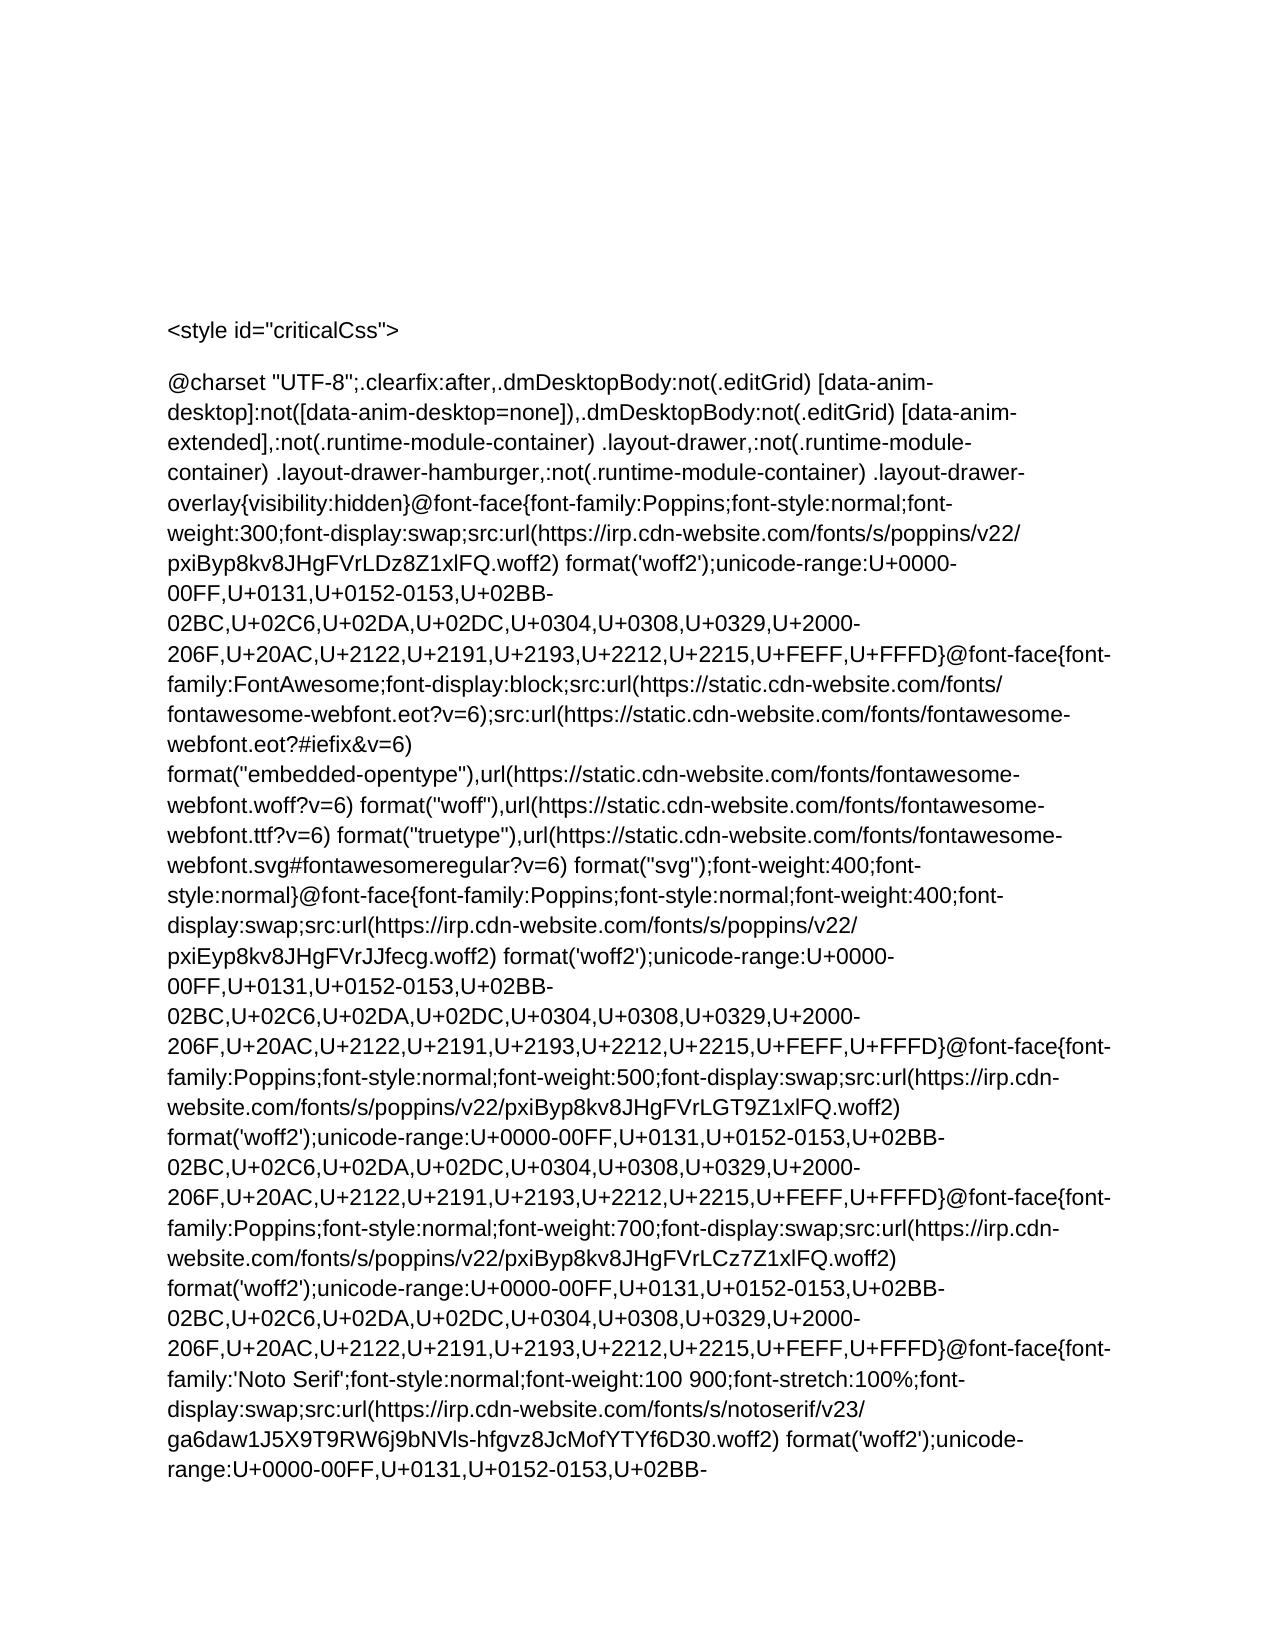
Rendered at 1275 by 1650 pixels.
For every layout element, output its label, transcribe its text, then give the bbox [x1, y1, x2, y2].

table_cell <style id="criticalCss"> [157, 306, 1125, 358]
table_cell [157, 150, 1125, 202]
table_cell [157, 202, 1125, 254]
table_cell [150, 306, 157, 358]
table_cell [157, 254, 1125, 306]
table_cell [150, 358, 157, 1493]
table_cell [150, 202, 157, 254]
table_cell @charset "UTF-8";.clearfix:after,.dmDesktopBody:not(.editGrid) [data-anim-desktop]:not([data-anim-desktop=none]),.dmDesktopBody:not(.editGrid) [data-anim-extended],:not(.runtime-module-container) .layout-drawer,:not(.runtime-module-container) .layout-drawer-hamburger,:not(.runtime-module-container) .layout-drawer-overlay{visibility:hidden}@font-face{font-family:Poppins;font-style:normal;font-weight:300;font-display:swap;src:url(https://irp.cdn-website.com/fonts/s/poppins/v22/pxiByp8kv8JHgFVrLDz8Z1xlFQ.woff2) format('woff2');unicode-range:U+0000-00FF,U+0131,U+0152-0153,U+02BB-02BC,U+02C6,U+02DA,U+02DC,U+0304,U+0308,U+0329,U+2000-206F,U+20AC,U+2122,U+2191,U+2193,U+2212,U+2215,U+FEFF,U+FFFD}@font-face{font-family:FontAwesome;font-display:block;src:url(https://static.cdn-website.com/fonts/fontawesome-webfont.eot?v=6);src:url(https://static.cdn-website.com/fonts/fontawesome-webfont.eot?#iefix&v=6) format("embedded-opentype"),url(https://static.cdn-website.com/fonts/fontawesome-webfont.woff?v=6) format("woff"),url(https://static.cdn-website.com/fonts/fontawesome-webfont.ttf?v=6) format("truetype"),url(https://static.cdn-website.com/fonts/fontawesome-webfont.svg#fontawesomeregular?v=6) format("svg");font-weight:400;font-style:normal}@font-face{font-family:Poppins;font-style:normal;font-weight:400;font-display:swap;src:url(https://irp.cdn-website.com/fonts/s/poppins/v22/pxiEyp8kv8JHgFVrJJfecg.woff2) format('woff2');unicode-range:U+0000-00FF,U+0131,U+0152-0153,U+02BB-02BC,U+02C6,U+02DA,U+02DC,U+0304,U+0308,U+0329,U+2000-206F,U+20AC,U+2122,U+2191,U+2193,U+2212,U+2215,U+FEFF,U+FFFD}@font-face{font-family:Poppins;font-style:normal;font-weight:500;font-display:swap;src:url(https://irp.cdn-website.com/fonts/s/poppins/v22/pxiByp8kv8JHgFVrLGT9Z1xlFQ.woff2) format('woff2');unicode-range:U+0000-00FF,U+0131,U+0152-0153,U+02BB-02BC,U+02C6,U+02DA,U+02DC,U+0304,U+0308,U+0329,U+2000-206F,U+20AC,U+2122,U+2191,U+2193,U+2212,U+2215,U+FEFF,U+FFFD}@font-face{font-family:Poppins;font-style:normal;font-weight:700;font-display:swap;src:url(https://irp.cdn-website.com/fonts/s/poppins/v22/pxiByp8kv8JHgFVrLCz7Z1xlFQ.woff2) format('woff2');unicode-range:U+0000-00FF,U+0131,U+0152-0153,U+02BB-02BC,U+02C6,U+02DA,U+02DC,U+0304,U+0308,U+0329,U+2000-206F,U+20AC,U+2122,U+2191,U+2193,U+2212,U+2215,U+FEFF,U+FFFD}@font-face{font-family:'Noto Serif';font-style:normal;font-weight:100 900;font-stretch:100%;font-display:swap;src:url(https://irp.cdn-website.com/fonts/s/notoserif/v23/ga6daw1J5X9T9RW6j9bNVls-hfgvz8JcMofYTYf6D30.woff2) format('woff2');unicode-range:U+0000-00FF,U+0131,U+0152-0153,U+02BB- [157, 358, 1125, 1493]
table_cell [150, 254, 157, 306]
table_cell [150, 150, 157, 202]
